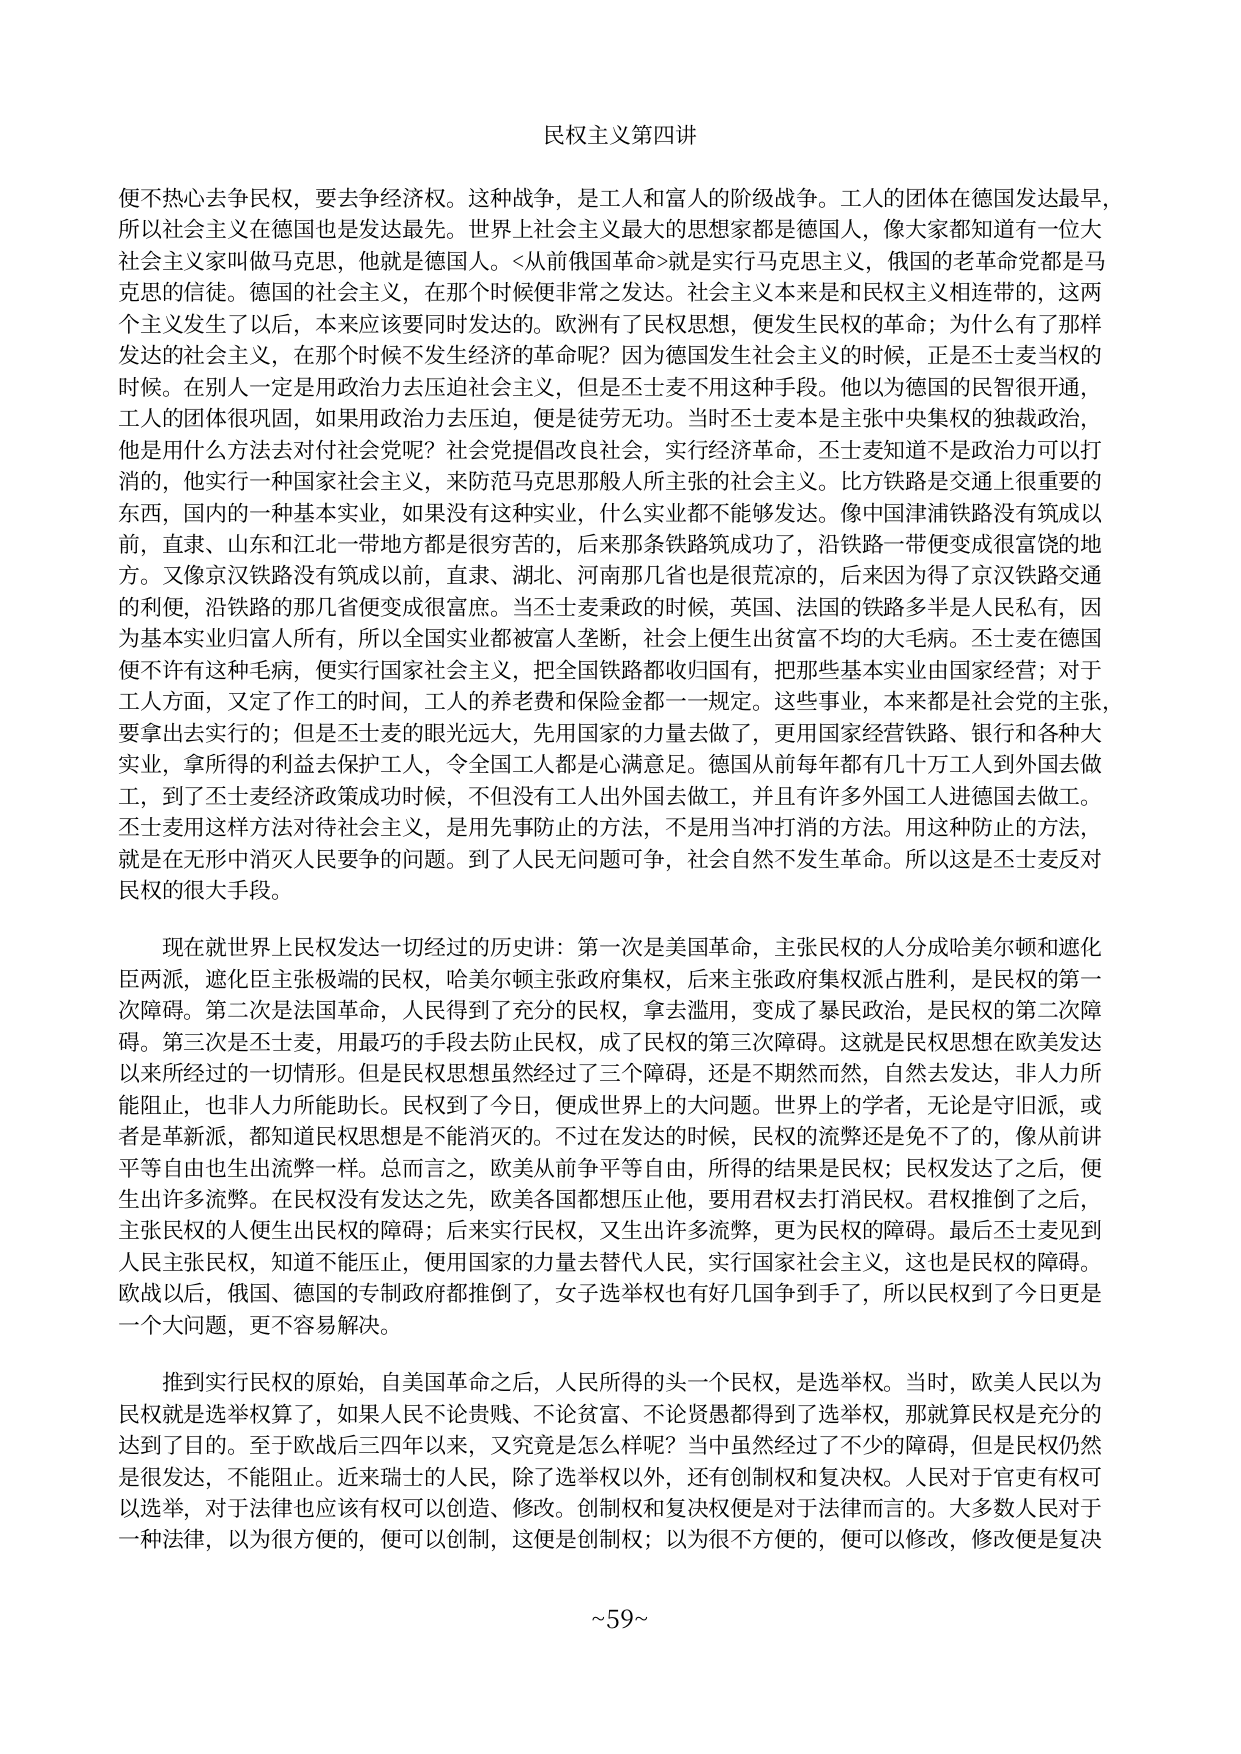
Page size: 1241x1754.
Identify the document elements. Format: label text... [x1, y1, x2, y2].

text 便不热心去争民权，要去争经济权。这种战争，是工人和富人的阶级战争。工人的团体在德国发达最早，所以社会主义在德国也是发达最先。世界上社会主义最大的思想家都是德国人，像大家都知道有一位大社会主义家叫做马克思，他就是德国人。<从前俄国革命>就是实行马克思主义，俄国的老革命党都是马克思的信徒。德国的社会主义，在那个时候便非常之发达。社会主义本来是和民权主义相连带的，这两个主义发生了以后，本来应该要同时发达的。欧洲有了民权思想，便发生民权的革命；为什么有了那样发达的社会主义，在那个时候不发生经济的革命呢？因为德国发生社会主义的时候，正是丕士麦当权的时候。在别人一定是用政治力去压迫社会主义，但是丕士麦不用这种手段。他以为德国的民智很开通，工人的团体很巩固，如果用政治力去压迫，便是徒劳无功。当时丕士麦本是主张中央集权的独裁政治，他是用什么方法去对付社会党呢？社会党提倡改良社会，实行经济革命，丕士麦知道不是政治力可以打消的，他实行一种国家社会主义，来防范马克思那般人所主张的社会主义。比方铁路是交通上很重要的东西，国内的一种基本实业，如果没有这种实业，什么实业都不能够发达。像中国津浦铁路没有筑成以前，直隶、山东和江北一带地方都是很穷苦的，后来那条铁路筑成功了，沿铁路一带便变成很富饶的地方。又像京汉铁路没有筑成以前，直隶、湖北、河南那几省也是很荒凉的，后来因为得了京汉铁路交通的利便，沿铁路的那几省便变成很富庶。当丕士麦秉政的时候，英国、法国的铁路多半是人民私有，因为基本实业归富人所有，所以全国实业都被富人垄断，社会上便生出贫富不均的大毛病。丕士麦在德国便不许有这种毛病，便实行国家社会主义，把全国铁路都收归国有，把那些基本实业由国家经营；对于工人方面，又定了作工的时间，工人的养老费和保险金都一一规定。这些事业，本来都是社会党的主张，要拿出去实行的；但是丕士麦的眼光远大，先用国家的力量去做了，更用国家经营铁路、银行和各种大实业，拿所得的利益去保护工人，令全国工人都是心满意足。德国从前每年都有几十万工人到外国去做工，到了丕士麦经济政策成功时候，不但没有工人出外国去做工，并且有许多外国工人进德国去做工。丕士麦用这样方法对待社会主义，是用先事防止的方法，不是用当冲打消的方法。用这种防止的方法，就是在无形中消灭人民要争的问题。到了人民无问题可争，社会自然不发生革命。所以这是丕士麦反对民权的很大手段。 [118, 181, 1122, 905]
text 现在就世界上民权发达一切经过的历史讲：第一次是美国革命，主张民权的人分成哈美尔顿和遮化臣两派，遮化臣主张极端的民权，哈美尔顿主张政府集权，后来主张政府集权派占胜利，是民权的第一次障碍。第二次是法国革命，人民得到了充分的民权，拿去滥用，变成了暴民政治，是民权的第二次障碍。第三次是丕士麦，用最巧的手段去防止民权，成了民权的第三次障碍。这就是民权思想在欧美发达以来所经过的一切情形。但是民权思想虽然经过了三个障碍，还是不期然而然，自然去发达，非人力所能阻止，也非人力所能助长。民权到了今日，便成世界上的大问题。世界上的学者，无论是守旧派，或者是革新派，都知道民权思想是不能消灭的。不过在发达的时候，民权的流弊还是免不了的，像从前讲平等自由也生出流弊一样。总而言之，欧美从前争平等自由，所得的结果是民权；民权发达了之后，便生出许多流弊。在民权没有发达之先，欧美各国都想压止他，要用君权去打消民权。君权推倒了之后，主张民权的人便生出民权的障碍；后来实行民权，又生出许多流弊，更为民权的障碍。最后丕士麦见到人民主张民权，知道不能压止，便用国家的力量去替代人民，实行国家社会主义，这也是民权的障碍。欧战以后，俄国、德国的专制政府都推倒了，女子选举权也有好几国争到手了，所以民权到了今日更是一个大问题，更不容易解决。 [118, 931, 1122, 1339]
text 推到实行民权的原始，自美国革命之后，人民所得的头一个民权，是选举权。当时，欧美人民以为民权就是选举权算了，如果人民不论贵贱、不论贫富、不论贤愚都得到了选举权，那就算民权是充分的达到了目的。至于欧战后三四年以来，又究竟是怎么样呢？当中虽然经过了不少的障碍，但是民权仍然是很发达，不能阻止。近来瑞士的人民，除了选举权以外，还有创制权和复决权。人民对于官吏有权可以选举，对于法律也应该有权可以创造、修改。创制权和复决权便是对于法律而言的。大多数人民对于一种法律，以为很方便的，便可以创制，这便是创制权；以为很不方便的，便可以修改，修改便是复决 [118, 1365, 1122, 1554]
